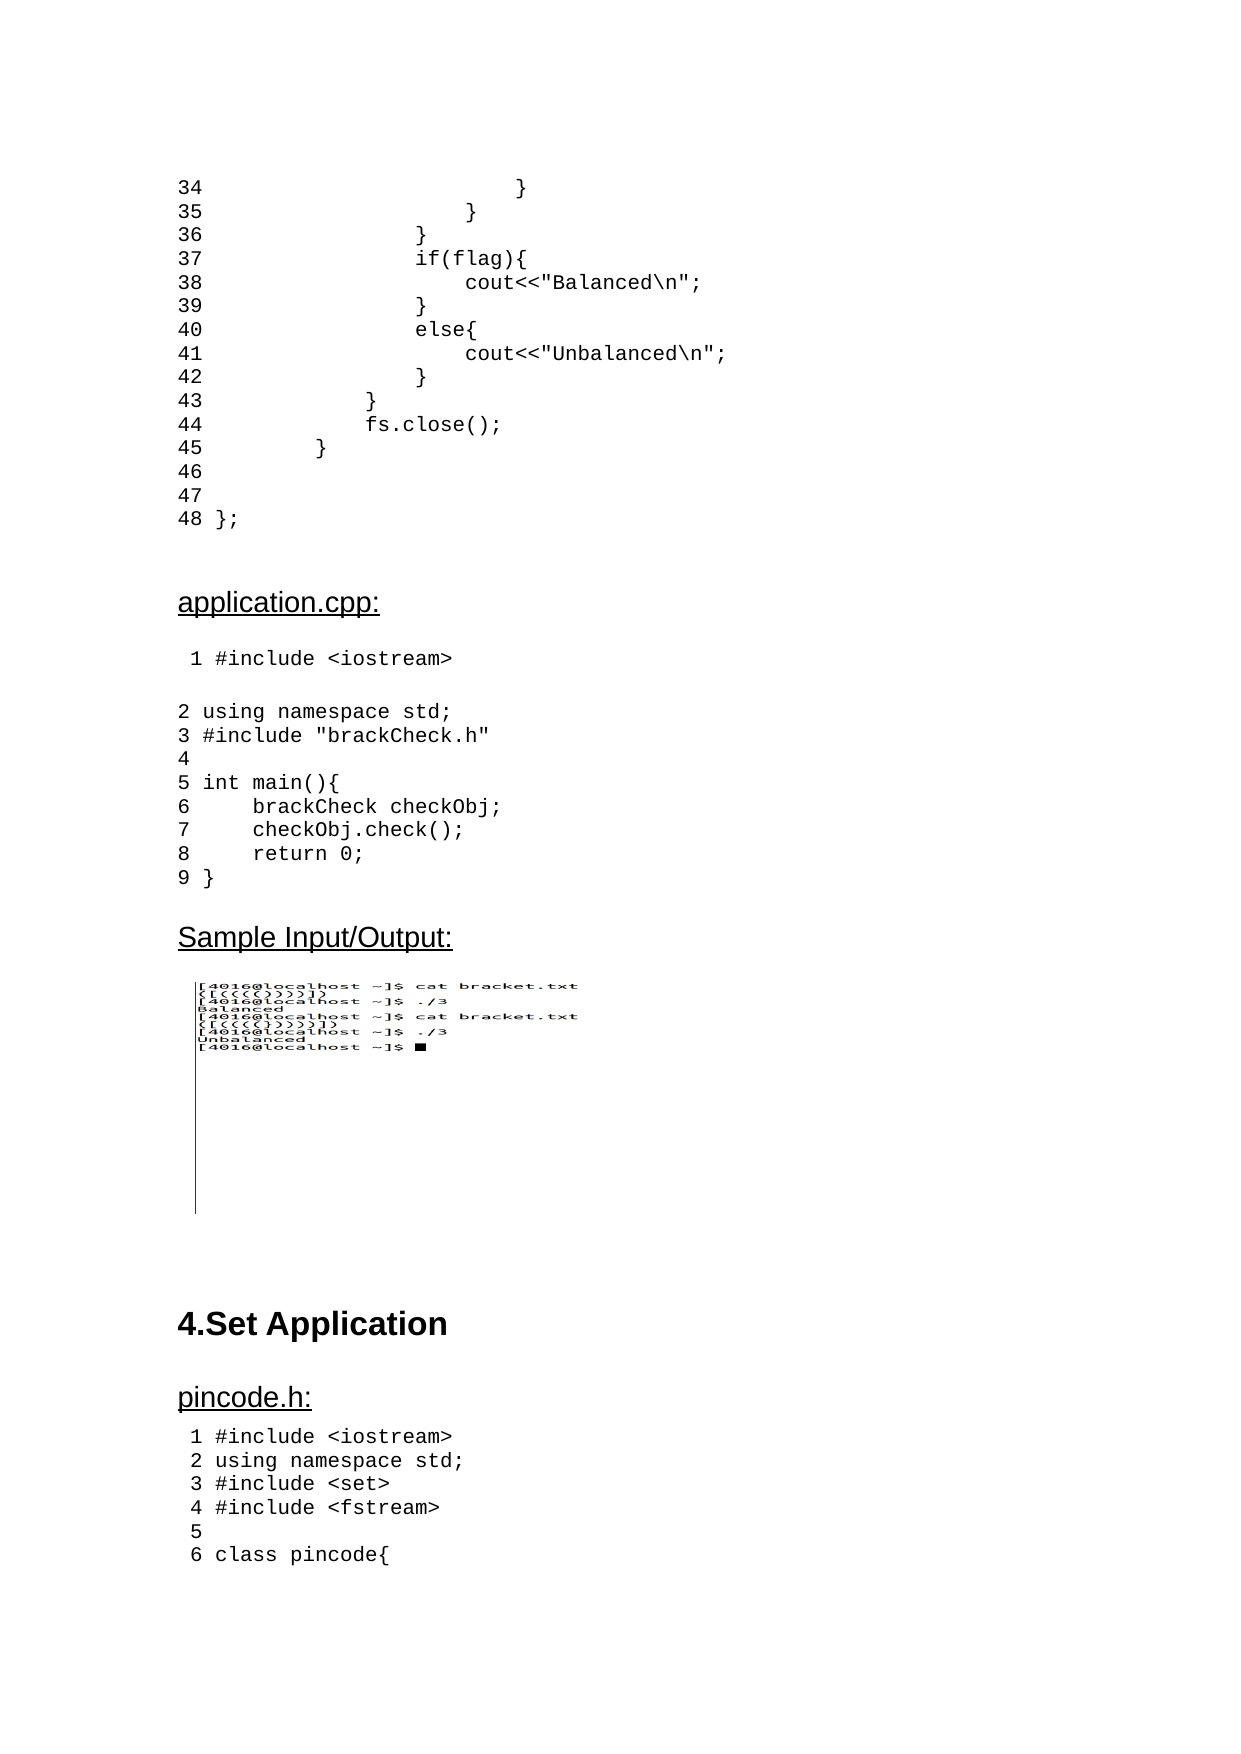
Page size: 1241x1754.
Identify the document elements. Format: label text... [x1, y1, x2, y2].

text 8 return 0; [177, 843, 1122, 867]
subtitle pincode.h: [177, 1380, 1122, 1414]
text 5 [177, 1521, 1122, 1544]
text 39 } [177, 295, 1122, 319]
text 46 [177, 461, 1122, 484]
text 38 cout<<"Balanced\n"; [177, 272, 1122, 295]
text 1 #include <iostream> [177, 648, 1122, 672]
text 5 int main(){ [177, 772, 1122, 796]
text 35 } [177, 201, 1122, 224]
text 4 [177, 748, 1122, 772]
text 4 #include <fstream> [177, 1497, 1122, 1521]
subtitle 4.Set Application [177, 1304, 1122, 1343]
text 40 else{ [177, 319, 1122, 343]
text 42 } [177, 366, 1122, 390]
text 2 using namespace std; [177, 1450, 1122, 1473]
text 34 } [177, 177, 1122, 201]
text 43 } [177, 390, 1122, 414]
text 36 } [177, 224, 1122, 248]
subtitle application.cpp: [177, 585, 1122, 618]
text 3 #include <set> [177, 1473, 1122, 1497]
text 44 fs.close(); [177, 414, 1122, 437]
text 2 using namespace std; [177, 701, 1122, 725]
text 1 #include <iostream> [177, 1426, 1122, 1450]
text 6 class pincode{ [177, 1544, 1122, 1568]
text 45 } [177, 437, 1122, 461]
text 7 checkObj.check(); [177, 819, 1122, 843]
text 37 if(flag){ [177, 248, 1122, 272]
text 41 cout<<"Unbalanced\n"; [177, 343, 1122, 366]
text 48 }; [177, 508, 1122, 532]
text 6 brackCheck checkObj; [177, 796, 1122, 819]
text 3 #include "brackCheck.h" [177, 725, 1122, 748]
subtitle Sample Input/Output: [177, 920, 1122, 953]
text 47 [177, 484, 1122, 508]
text 9 } [177, 867, 1122, 890]
